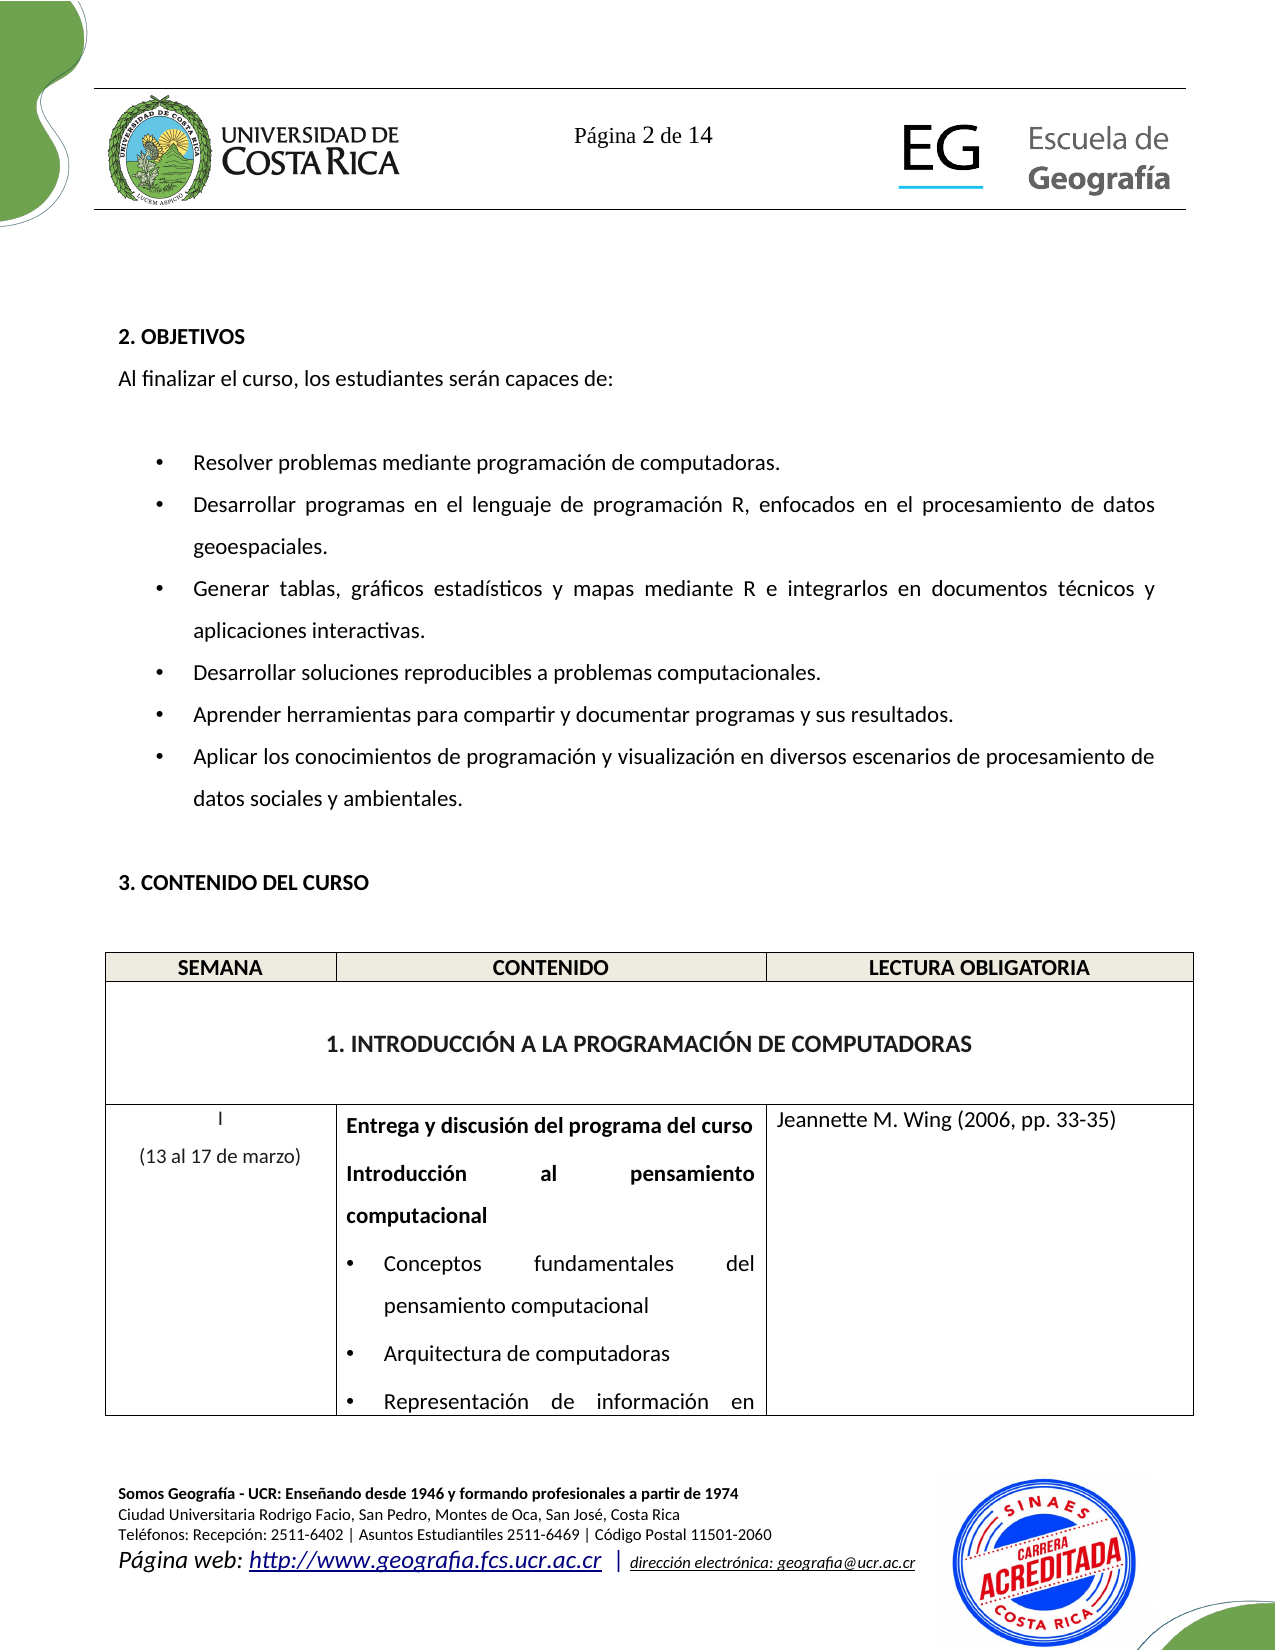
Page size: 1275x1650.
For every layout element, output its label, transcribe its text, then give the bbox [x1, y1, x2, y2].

list Aplicar los conocimientos de programación y visualización en diversos escenarios de procesamiento de datos sociales y ambientales. [156, 742, 1157, 812]
table_header CONTENIDO [337, 953, 766, 981]
picture [933, 1473, 1158, 1650]
picture [874, 81, 1194, 231]
list Generar tablas, gráficos estadísticos y mapas mediante R e integrarlos en documentos técnicos y aplicaciones interactivas. [156, 574, 1157, 644]
picture [88, 1, 404, 235]
list Resolver problemas mediante programación de computadoras. [156, 448, 1157, 476]
table_cell Entrega y discusión del programa del curso Introducción al pensamiento computacional Conceptos fundamentales del pensamiento computacional Arquitectura de computadoras Representación de información en [337, 1105, 766, 1415]
list Desarrollar soluciones reproducibles a problemas computacionales. [156, 658, 1157, 686]
list Aprender herramientas para compartir y documentar programas y sus resultados. [156, 700, 1157, 728]
table_header SEMANA [106, 953, 336, 981]
text Al finalizar el curso, los estudiantes serán capaces de: [118, 364, 1157, 392]
table_cell 1. INTRODUCCIÓN A LA PROGRAMACIÓN DE COMPUTADORAS [106, 982, 1193, 1104]
text 3. CONTENIDO DEL CURSO [118, 868, 1157, 896]
table_cell Jeannette M. Wing (2006, pp. 33-35) [767, 1105, 1193, 1415]
table_cell I (13 al 17 de marzo) [106, 1105, 336, 1415]
list Desarrollar programas en el lenguaje de programación R, enfocados en el procesamiento de datos geoespaciales. [156, 490, 1157, 560]
text 2. OBJETIVOS [118, 322, 1157, 350]
table_header LECTURA OBLIGATORIA [767, 953, 1193, 981]
